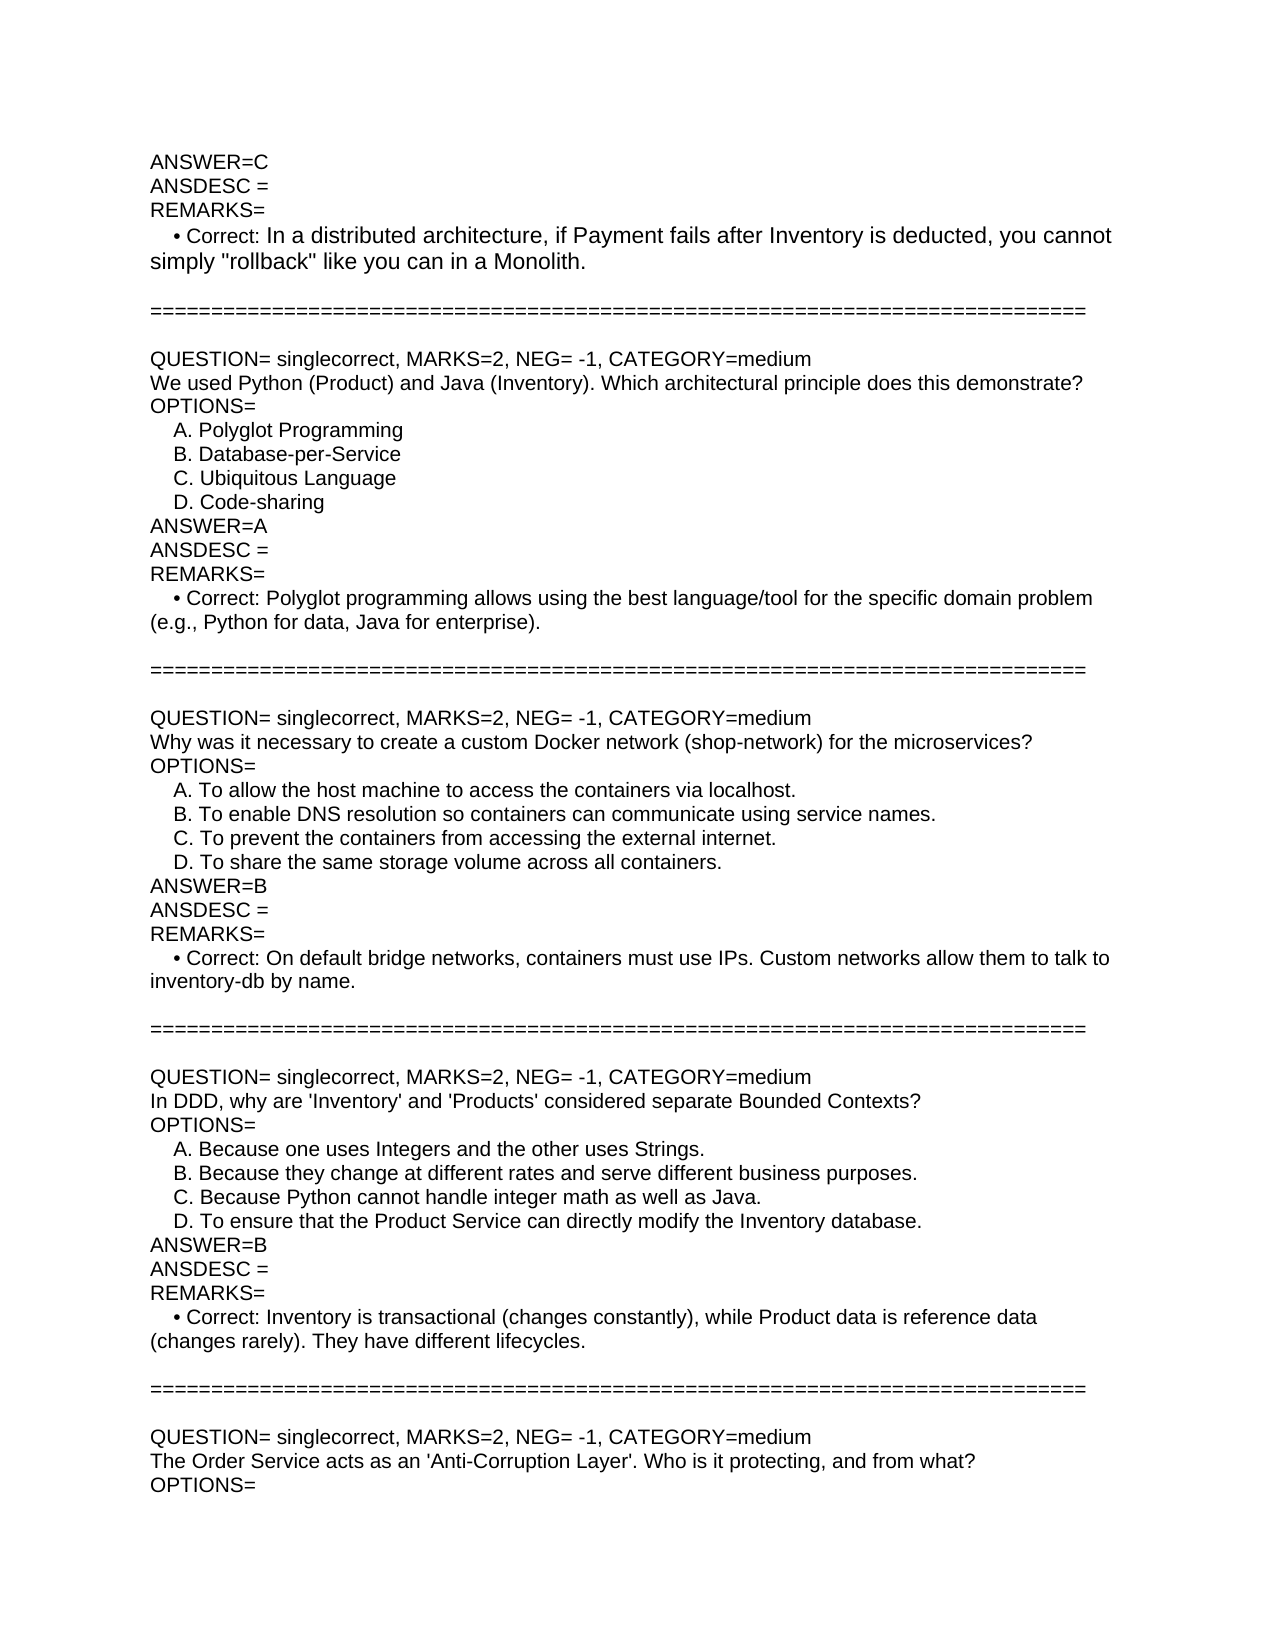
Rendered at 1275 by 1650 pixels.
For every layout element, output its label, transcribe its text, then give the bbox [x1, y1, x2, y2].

text Why was it necessary to create a custom Docker network (shop-network) for the microservices? [150, 730, 1125, 754]
text OPTIONS= [150, 394, 1125, 418]
text QUESTION= singlecorrect, MARKS=2, NEG= -1, CATEGORY=medium [150, 1065, 1125, 1089]
text A. Polyglot Programming [150, 418, 1125, 442]
text B. To enable DNS resolution so containers can communicate using service names. [150, 802, 1125, 826]
text A. Because one uses Integers and the other uses Strings. [150, 1137, 1125, 1161]
text OPTIONS= [150, 754, 1125, 778]
text ANSWER=C [150, 150, 1125, 174]
text ANSDESC = [150, 1257, 1125, 1281]
text REMARKS= [150, 562, 1125, 586]
text D. Code-sharing [150, 490, 1125, 514]
text ANSWER=A [150, 514, 1125, 538]
text C. Ubiquitous Language [150, 466, 1125, 490]
text ANSWER=B [150, 873, 1125, 897]
text C. To prevent the containers from accessing the external internet. [150, 826, 1125, 849]
text ============================================================================= [150, 658, 1125, 682]
text ANSWER=B [150, 1233, 1125, 1257]
text • Correct: In a distributed architecture, if Payment fails after Inventory is deducted, you cannot simply "rollback" like you can in a Monolith. [150, 222, 1125, 274]
text • Correct: On default bridge networks, containers must use IPs. Custom networks allow them to talk to inventory-db by name. [150, 945, 1125, 993]
text C. Because Python cannot handle integer math as well as Java. [150, 1185, 1125, 1209]
text ANSDESC = [150, 538, 1125, 562]
text • Correct: Inventory is transactional (changes constantly), while Product data is reference data (changes rarely). They have different lifecycles. [150, 1305, 1125, 1353]
text ANSDESC = [150, 897, 1125, 921]
text In DDD, why are 'Inventory' and 'Products' considered separate Bounded Contexts? [150, 1089, 1125, 1113]
text B. Because they change at different rates and serve different business purposes. [150, 1161, 1125, 1185]
text • Correct: Polyglot programming allows using the best language/tool for the specific domain problem (e.g., Python for data, Java for enterprise). [150, 586, 1125, 634]
text ============================================================================= [150, 298, 1125, 322]
text ANSDESC = [150, 174, 1125, 198]
text D. To ensure that the Product Service can directly modify the Inventory database. [150, 1209, 1125, 1233]
text We used Python (Product) and Java (Inventory). Which architectural principle does this demonstrate? [150, 370, 1125, 394]
text OPTIONS= [150, 1113, 1125, 1137]
text QUESTION= singlecorrect, MARKS=2, NEG= -1, CATEGORY=medium [150, 346, 1125, 370]
text ============================================================================= [150, 1377, 1125, 1401]
text REMARKS= [150, 1281, 1125, 1305]
text OPTIONS= [150, 1472, 1125, 1496]
text QUESTION= singlecorrect, MARKS=2, NEG= -1, CATEGORY=medium [150, 706, 1125, 730]
text QUESTION= singlecorrect, MARKS=2, NEG= -1, CATEGORY=medium [150, 1424, 1125, 1448]
text REMARKS= [150, 921, 1125, 945]
text ============================================================================= [150, 1017, 1125, 1041]
text A. To allow the host machine to access the containers via localhost. [150, 778, 1125, 802]
text D. To share the same storage volume across all containers. [150, 849, 1125, 873]
text B. Database-per-Service [150, 442, 1125, 466]
text The Order Service acts as an 'Anti-Corruption Layer'. Who is it protecting, and from what? [150, 1448, 1125, 1472]
text REMARKS= [150, 198, 1125, 222]
